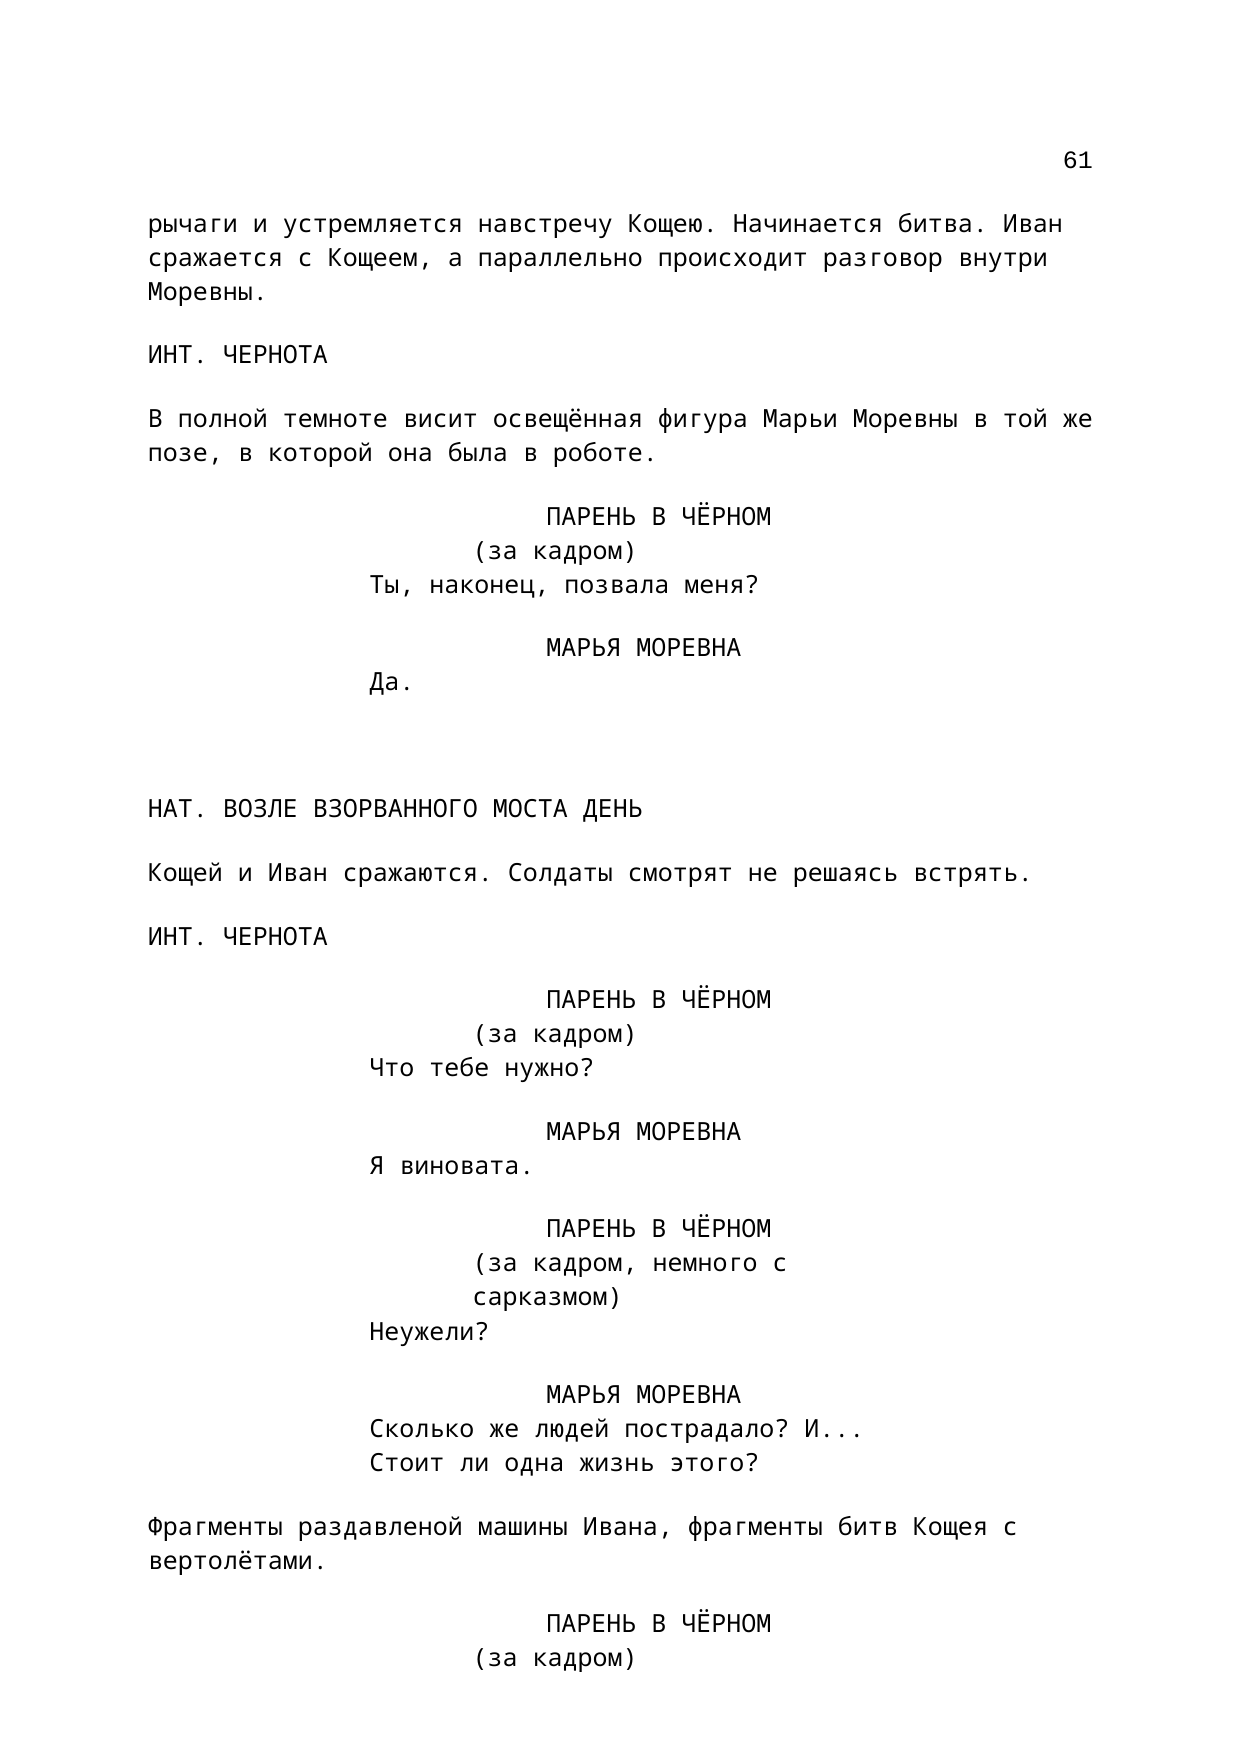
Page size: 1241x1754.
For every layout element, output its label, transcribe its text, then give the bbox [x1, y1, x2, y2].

text В полной темноте висит освещённая фигура Марьи Моревны в той же позе, в которой она была в роботе. [148, 401, 1093, 469]
text ПАРЕНЬ В ЧЁРНОМ [546, 1606, 1093, 1640]
text МАРЬЯ МОРЕВНА [546, 630, 1093, 664]
text рычаги и устремляется навстречу Кощею. Начинается битва. Иван сражается с Кощеем, а параллельно происходит разговор внутри Моревны. [148, 205, 1093, 308]
text ПАРЕНЬ В ЧЁРНОМ [546, 498, 1093, 532]
text МАРЬЯ МОРЕВНА [546, 1377, 1093, 1411]
text Да. [369, 664, 871, 698]
text ПАРЕНЬ В ЧЁРНОМ [546, 982, 1093, 1016]
text (за кадром, немного с сарказмом) [472, 1245, 871, 1313]
text Я виновата. [369, 1147, 871, 1181]
text Фрагменты раздавленой машины Ивана, фрагменты битв Кощея с вертолётами. [148, 1508, 1093, 1576]
text Сколько же людей пострадало? И... Стоит ли одна жизнь этого? [369, 1411, 871, 1479]
text Неужели? [369, 1313, 871, 1347]
text (за кадром) [472, 1640, 871, 1674]
text (за кадром) [472, 532, 871, 566]
text ИНТ. ЧЕРНОТА [148, 918, 1093, 952]
text Кощей и Иван сражаются. Солдаты смотрят не решаясь встрять. [148, 854, 1093, 889]
text (за кадром) [472, 1016, 871, 1050]
text ИНТ. ЧЕРНОТА [148, 337, 1093, 371]
text Что тебе нужно? [369, 1050, 871, 1084]
text МАРЬЯ МОРЕВНА [546, 1113, 1093, 1147]
text Ты, наконец, позвала меня? [369, 566, 871, 600]
text НАТ. ВОЗЛЕ ВЗОРВАННОГО МОСТА ДЕНЬ [148, 791, 1093, 825]
text ПАРЕНЬ В ЧЁРНОМ [546, 1211, 1093, 1245]
